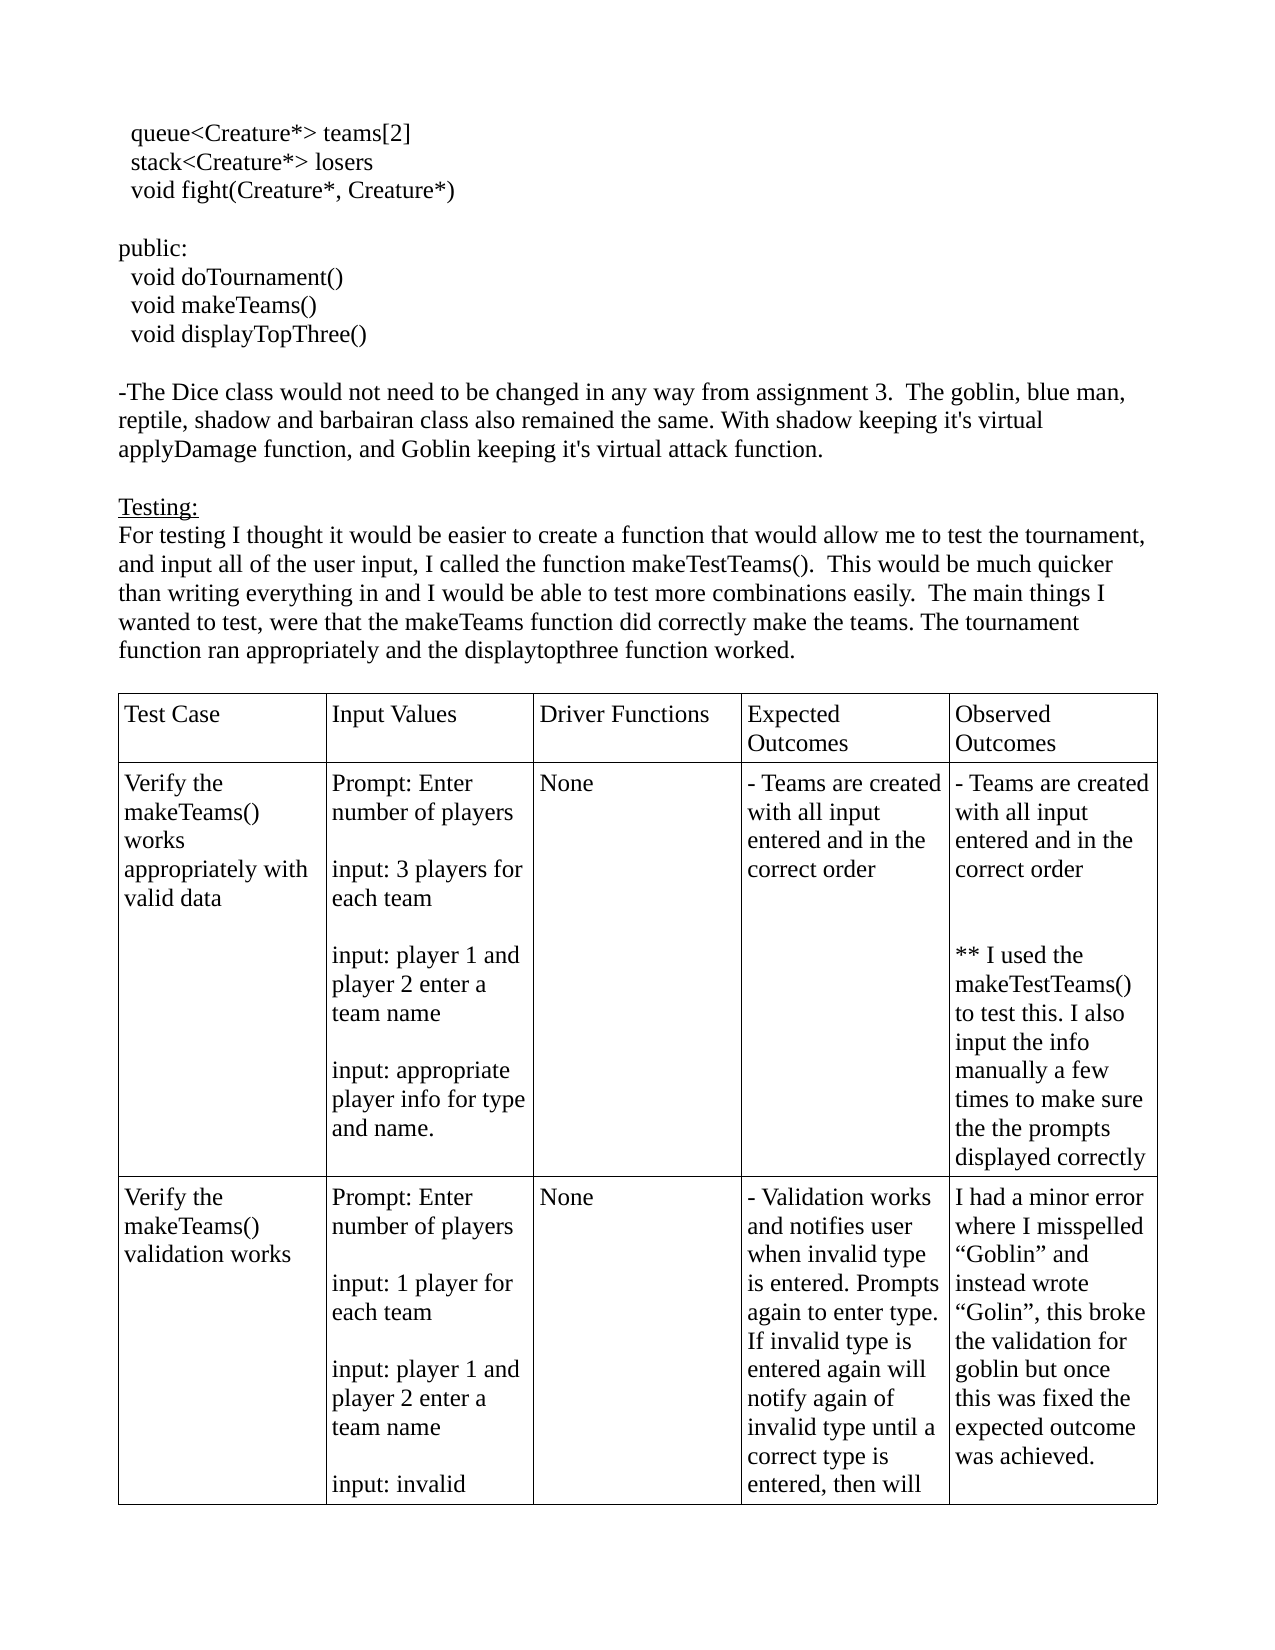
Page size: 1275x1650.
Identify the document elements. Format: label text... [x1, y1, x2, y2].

table_cell I had a minor error where I misspelled “Goblin” and instead wrote “Golin”, this broke the validation for goblin but once this was fixed the expected outcome was achieved. [950, 1177, 1157, 1504]
text void makeTeams() [118, 291, 1157, 319]
table_cell Prompt: Enter number of players input: 3 players for each team input: player 1 and player 2 enter a team name input: appropriate player info for type and name. [327, 763, 533, 1176]
table_cell Prompt: Enter number of players input: 1 player for each team input: player 1 and player 2 enter a team name input: invalid [327, 1177, 533, 1504]
table_header Input Values [327, 694, 533, 762]
table_header Driver Functions [534, 694, 741, 762]
text For testing I thought it would be easier to create a function that would allow me to test the tournament, and input all of the user input, I called the function makeTestTeams(). This would be much quicker than writing everything in and I would be able to test more combinations easily. The main things I wanted to test, were that the makeTeams function did correctly make the teams. The tournament function ran appropriately and the displaytopthree function worked. [118, 521, 1157, 664]
table_cell - Teams are created with all input entered and in the correct order ** I used the makeTestTeams() to test this. I also input the info manually a few times to make sure the the prompts displayed correctly [950, 763, 1157, 1176]
table_cell None [534, 763, 741, 1176]
text void doTournament() [118, 262, 1157, 291]
table_cell Verify the makeTeams() works appropriately with valid data [119, 763, 326, 1176]
text queue<Creature*> teams[2] [118, 118, 1157, 147]
text void fight(Creature*, Creature*) [118, 176, 1157, 204]
text void displayTopThree() [118, 319, 1157, 348]
table_header Expected Outcomes [742, 694, 949, 762]
text -The Dice class would not need to be changed in any way from assignment 3. The goblin, blue man, reptile, shadow and barbairan class also remained the same. With shadow keeping it's virtual applyDamage function, and Goblin keeping it's virtual attack function. [118, 377, 1157, 463]
text Testing: [118, 492, 1157, 521]
table_header Observed Outcomes [950, 694, 1157, 762]
table_header Test Case [119, 694, 326, 762]
table_cell - Validation works and notifies user when invalid type is entered. Prompts again to enter type. If invalid type is entered again will notify again of invalid type until a correct type is entered, then will [742, 1177, 949, 1504]
text public: [118, 233, 1157, 262]
table_cell None [534, 1177, 741, 1504]
table_cell Verify the makeTeams() validation works [119, 1177, 326, 1504]
text stack<Creature*> losers [118, 147, 1157, 176]
table_cell - Teams are created with all input entered and in the correct order [742, 763, 949, 1176]
